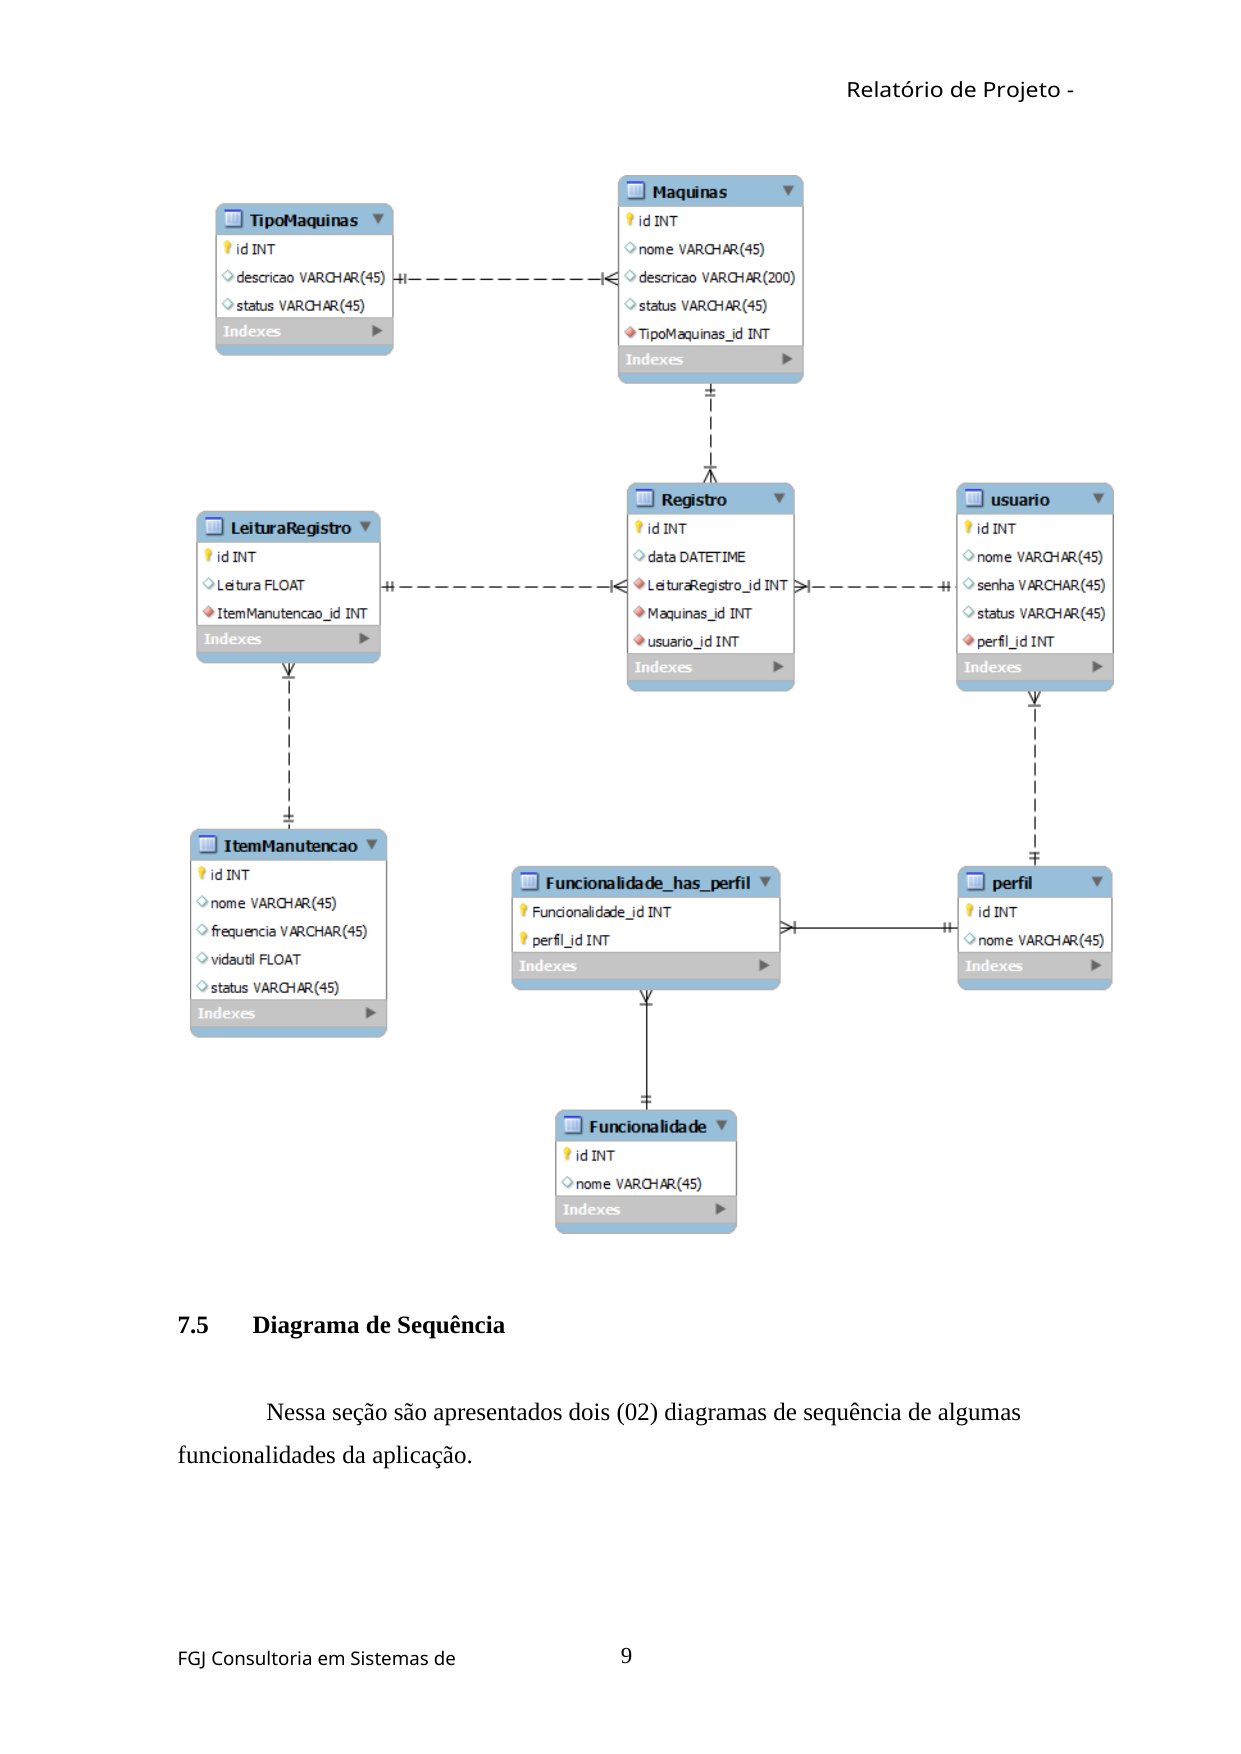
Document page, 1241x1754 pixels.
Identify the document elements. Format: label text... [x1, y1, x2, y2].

subtitle Diagrama de Sequência [177, 1310, 1221, 1339]
picture [190, 175, 1114, 1234]
text Nessa seção são apresentados dois (02) diagramas de sequência de algumas funcionalidades da aplicação. [177, 1397, 1023, 1468]
